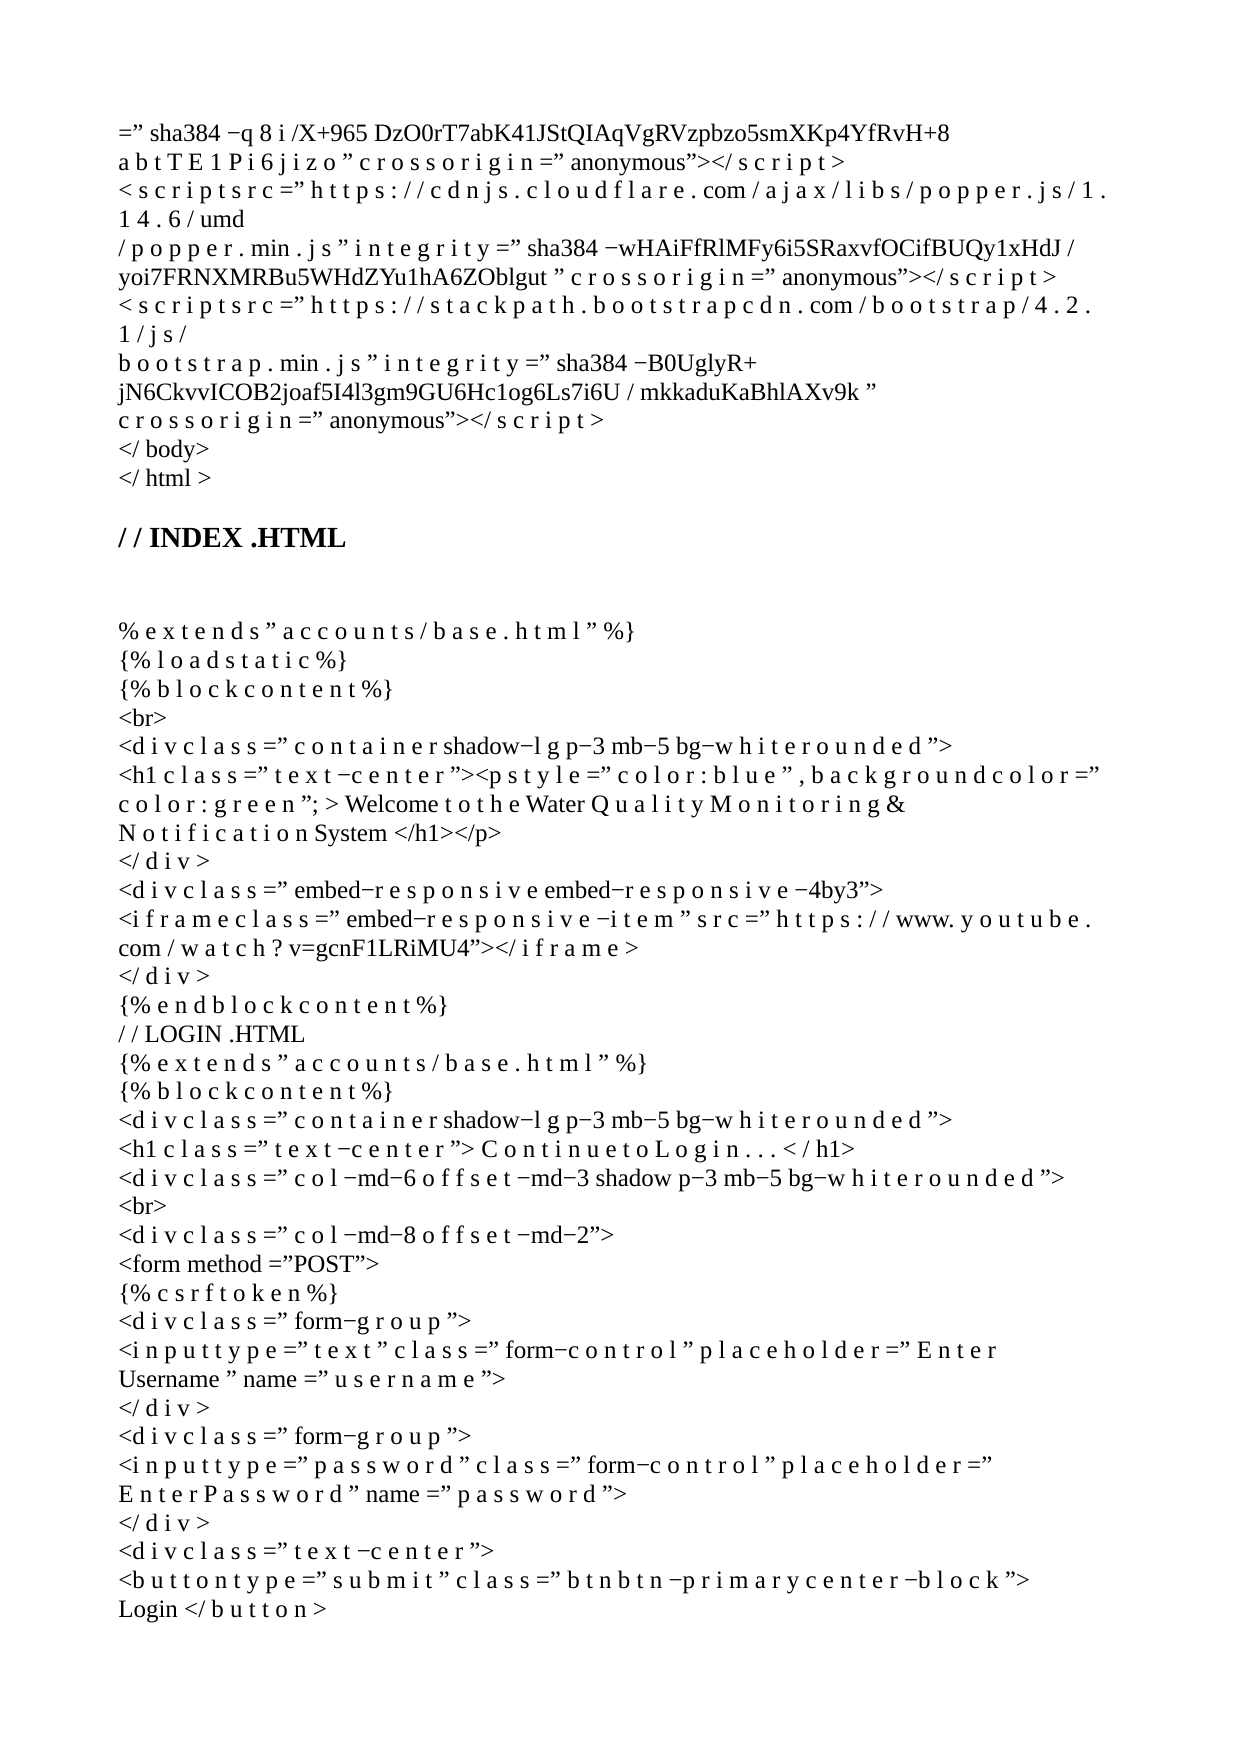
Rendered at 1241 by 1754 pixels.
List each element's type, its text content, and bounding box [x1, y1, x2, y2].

text jN6CkvvICOB2joaf5I4l3gm9GU6Hc1og6Ls7i6U / mkkaduKaBhlAXv9k ” [118, 377, 1122, 406]
text <b u t t o n t y p e =” s u b m i t ” c l a s s =” b t n b t n −p r i m a r y c e n t e r −b l o c k ”> [118, 1565, 1122, 1594]
text <d i v c l a s s =” embed−r e s p o n s i v e embed−r e s p o n s i v e −4by3”> [118, 875, 1122, 904]
text com / w a t c h ? v=gcnF1LRiMU4”></ i f r a m e > [118, 933, 1122, 961]
text {% l o a d s t a t i c %} [118, 645, 1122, 674]
text a b t T E 1 P i 6 j i z o ” c r o s s o r i g i n =” anonymous”></ s c r i p t > [118, 147, 1122, 176]
text </ d i v > [118, 846, 1122, 875]
text Username ” name =” u s e r n a m e ”> [118, 1364, 1122, 1393]
text c r o s s o r i g i n =” anonymous”></ s c r i p t > [118, 406, 1122, 434]
text {% b l o c k c o n t e n t %} [118, 674, 1122, 703]
text </ d i v > [118, 961, 1122, 990]
text </ body> [118, 434, 1122, 463]
text c o l o r : g r e e n ”; > Welcome t o t h e Water Q u a l i t y M o n i t o r i n g & [118, 789, 1122, 818]
text <d i v c l a s s =” t e x t −c e n t e r ”> [118, 1536, 1122, 1565]
text <h1 c l a s s =” t e x t −c e n t e r ”><p s t y l e =” c o l o r : b l u e ” , b a c k g r o u n d c o l o r =” [118, 760, 1122, 789]
text / p o p p e r . min . j s ” i n t e g r i t y =” sha384 −wHAiFfRlMFy6i5SRaxvfOCifBUQy1xHdJ / [118, 233, 1122, 262]
text </ d i v > [118, 1393, 1122, 1421]
text <br> [118, 1191, 1122, 1220]
text =” sha384 −q 8 i /X+965 DzO0rT7abK41JStQIAqVgRVzpbzo5smXKp4YfRvH+8 [118, 118, 1122, 147]
text <i n p u t t y p e =” t e x t ” c l a s s =” form−c o n t r o l ” p l a c e h o l d e r =” E n t e r [118, 1335, 1122, 1364]
text <d i v c l a s s =” c o l −md−6 o f f s e t −md−3 shadow p−3 mb−5 bg−w h i t e r o u n d e d ”> [118, 1163, 1122, 1191]
text / / LOGIN .HTML [118, 1019, 1122, 1048]
text </ html > [118, 463, 1122, 492]
text <d i v c l a s s =” form−g r o u p ”> [118, 1306, 1122, 1335]
text / / INDEX .HTML [118, 521, 1122, 554]
text yoi7FRNXMRBu5WHdZYu1hA6ZOblgut ” c r o s s o r i g i n =” anonymous”></ s c r i p t > [118, 262, 1122, 291]
text {% b l o c k c o n t e n t %} [118, 1076, 1122, 1105]
text b o o t s t r a p . min . j s ” i n t e g r i t y =” sha384 −B0UglyR+ [118, 348, 1122, 377]
text </ d i v > [118, 1508, 1122, 1536]
text <h1 c l a s s =” t e x t −c e n t e r ”> C o n t i n u e t o L o g i n . . . < / h1> [118, 1134, 1122, 1163]
text < s c r i p t s r c =” h t t p s : / / c d n j s . c l o u d f l a r e . com / a j a x / l i b s / p o p p e r . j s / 1 . 1 4 . 6 / umd [118, 176, 1122, 233]
text < s c r i p t s r c =” h t t p s : / / s t a c k p a t h . b o o t s t r a p c d n . com / b o o t s t r a p / 4 . 2 . 1 / j s / [118, 291, 1122, 348]
text <br> [118, 703, 1122, 731]
text % e x t e n d s ” a c c o u n t s / b a s e . h t m l ” %} [118, 616, 1122, 645]
text <form method =”POST”> [118, 1249, 1122, 1278]
text E n t e r P a s s w o r d ” name =” p a s s w o r d ”> [118, 1479, 1122, 1508]
text <d i v c l a s s =” c o l −md−8 o f f s e t −md−2”> [118, 1220, 1122, 1249]
text <d i v c l a s s =” form−g r o u p ”> [118, 1421, 1122, 1450]
text <d i v c l a s s =” c o n t a i n e r shadow−l g p−3 mb−5 bg−w h i t e r o u n d e d ”> [118, 1105, 1122, 1134]
text Login </ b u t t o n > [118, 1594, 1122, 1623]
text N o t i f i c a t i o n System </h1></p> [118, 818, 1122, 846]
text <d i v c l a s s =” c o n t a i n e r shadow−l g p−3 mb−5 bg−w h i t e r o u n d e d ”> [118, 731, 1122, 760]
text {% e n d b l o c k c o n t e n t %} [118, 990, 1122, 1019]
text <i f r a m e c l a s s =” embed−r e s p o n s i v e −i t e m ” s r c =” h t t p s : / / www. y o u t u b e . [118, 904, 1122, 933]
text {% e x t e n d s ” a c c o u n t s / b a s e . h t m l ” %} [118, 1048, 1122, 1076]
text {% c s r f t o k e n %} [118, 1278, 1122, 1306]
text <i n p u t t y p e =” p a s s w o r d ” c l a s s =” form−c o n t r o l ” p l a c e h o l d e r =” [118, 1450, 1122, 1479]
